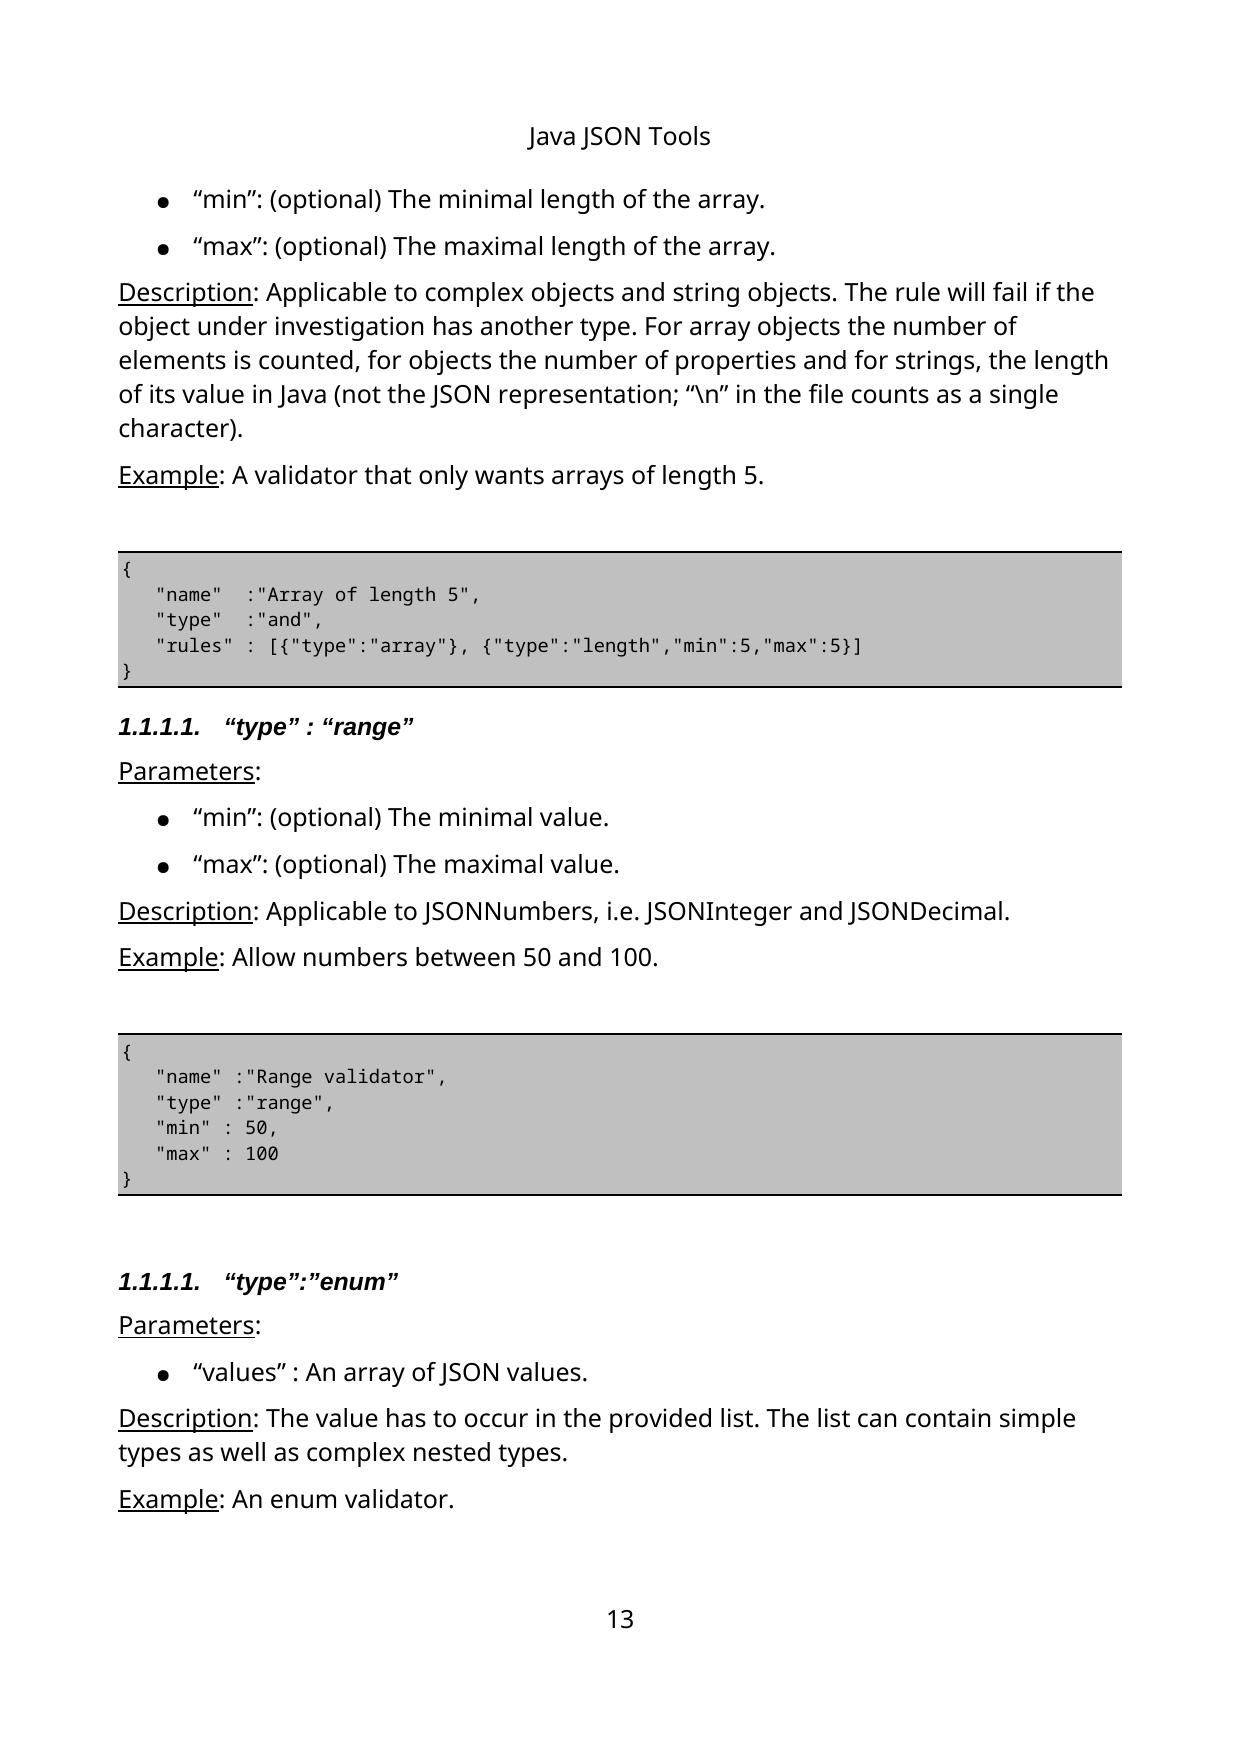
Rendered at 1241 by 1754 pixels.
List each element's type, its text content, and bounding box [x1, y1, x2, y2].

text "type" :"range", [118, 1084, 1122, 1109]
list “max”: (optional) The maximal value. [156, 847, 1122, 881]
text Description: Applicable to complex objects and string objects. The rule will fail if the object under investigation has another type. For array objects the number of elements is counted, for objects the number of properties and for strings, the length of its value in Java (not the JSON representation; “\n” in the file counts as a single character). [118, 275, 1122, 445]
text Parameters: [118, 753, 1122, 788]
list “min”: (optional) The minimal value. [156, 800, 1122, 834]
text Example: A validator that only wants arrays of length 5. [118, 458, 1122, 492]
subtitle “type”:”enum” [118, 1268, 1122, 1295]
text Description: Applicable to JSONNumbers, i.e. JSONInteger and JSONDecimal. [118, 893, 1122, 927]
text Example: An enum validator. [118, 1482, 1122, 1516]
text "min" : 50, [118, 1109, 1122, 1135]
text { [118, 553, 1122, 576]
list “min”: (optional) The minimal length of the array. [156, 182, 1122, 216]
subtitle “type” : “range” [118, 713, 1122, 741]
text "max" : 100 [118, 1135, 1122, 1161]
text { [118, 1035, 1122, 1058]
text "rules" : [{"type":"array"}, {"type":"length","min":5,"max":5}] [118, 627, 1122, 653]
text } [118, 653, 1122, 686]
text Description: The value has to occur in the provided list. The list can contain simple types as well as complex nested types. [118, 1401, 1122, 1469]
text } [118, 1161, 1122, 1194]
text Parameters: [118, 1308, 1122, 1342]
list “values” : An array of JSON values. [156, 1354, 1122, 1388]
list “max”: (optional) The maximal length of the array. [156, 228, 1122, 262]
text "name" :"Array of length 5", [118, 576, 1122, 602]
text "name" :"Range validator", [118, 1058, 1122, 1084]
text "type" :"and", [118, 602, 1122, 627]
text Example: Allow numbers between 50 and 100. [118, 940, 1122, 974]
